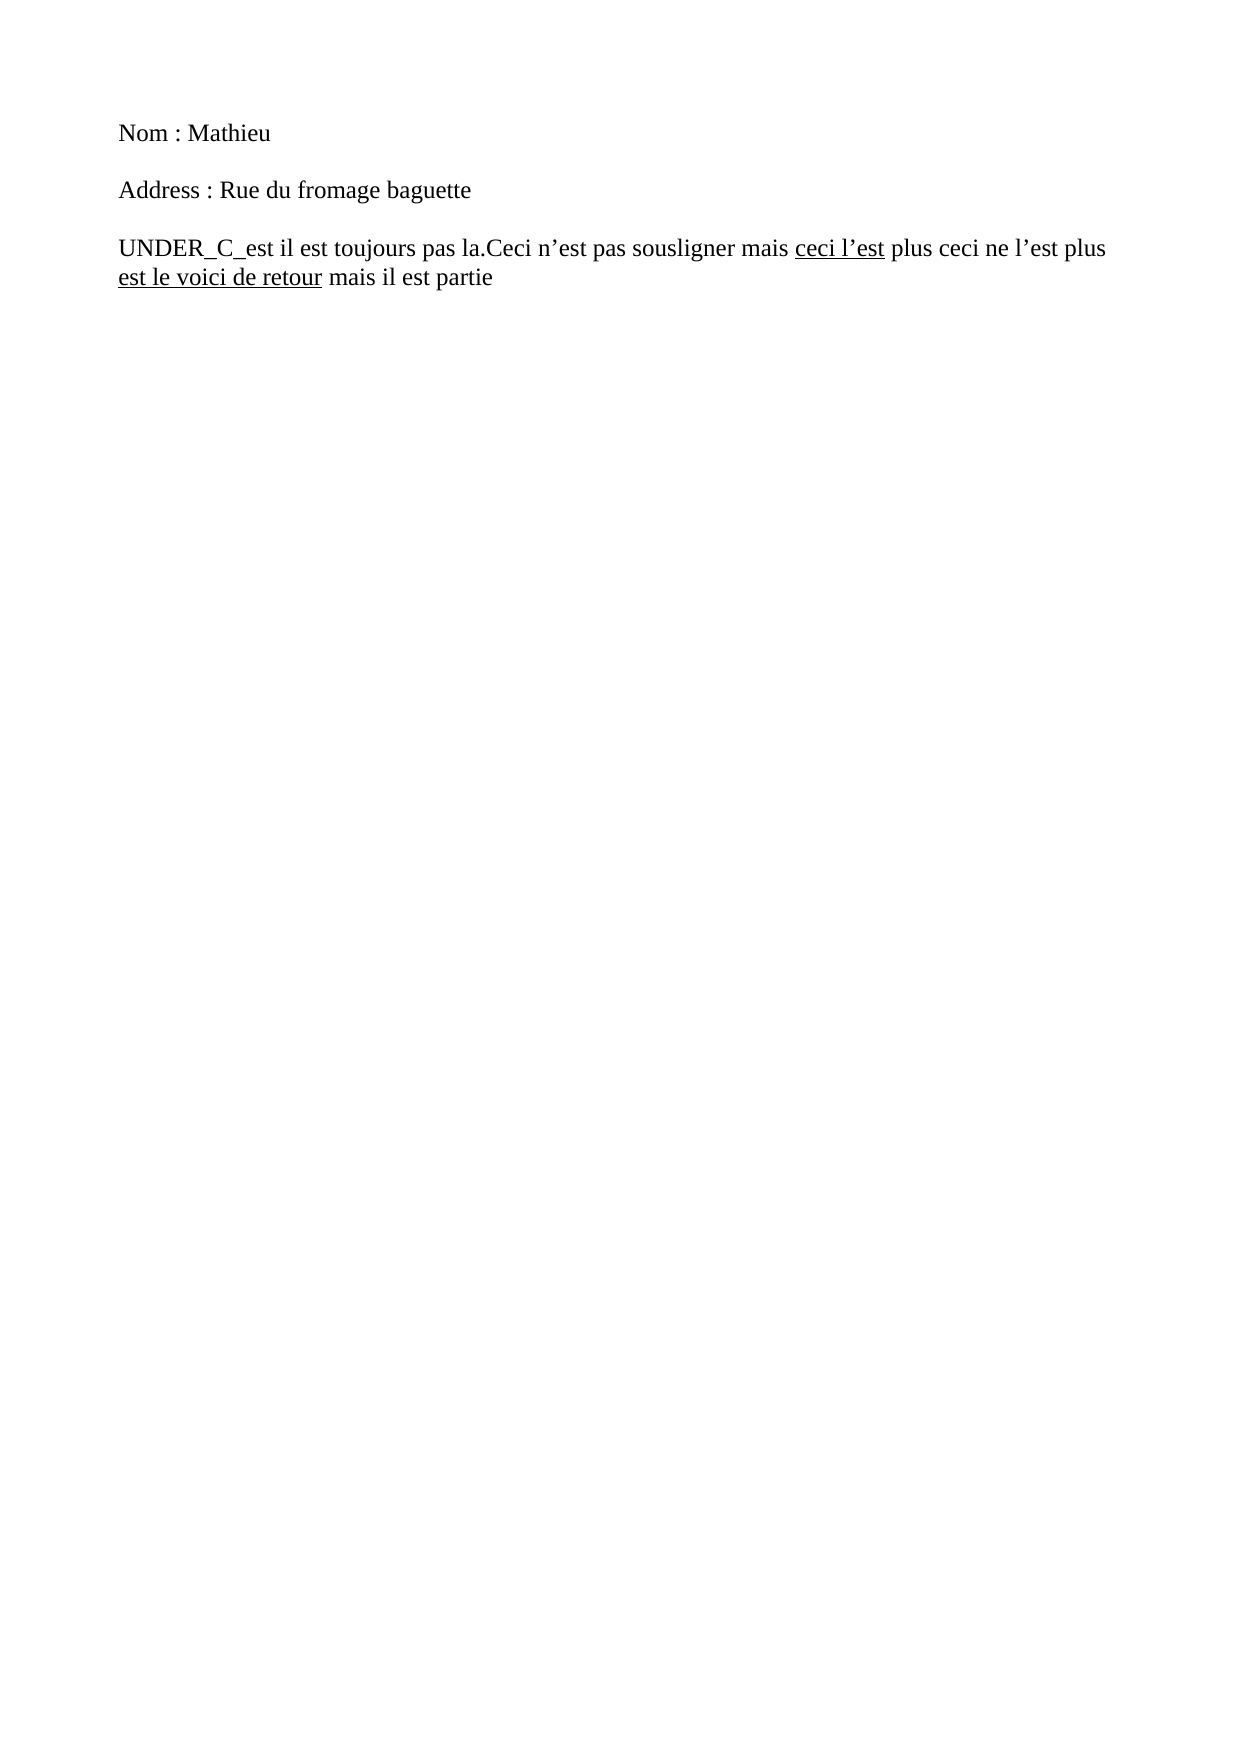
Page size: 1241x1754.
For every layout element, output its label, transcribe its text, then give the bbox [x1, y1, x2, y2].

text UNDER_C_est il est toujours pas la.Ceci n’est pas sousligner mais ceci l’est plus ceci ne l’est plus est le voici de retour mais il est partie [118, 233, 1122, 291]
text Address : Rue du fromage baguette [118, 176, 1122, 204]
text Nom : Mathieu [118, 118, 1122, 147]
